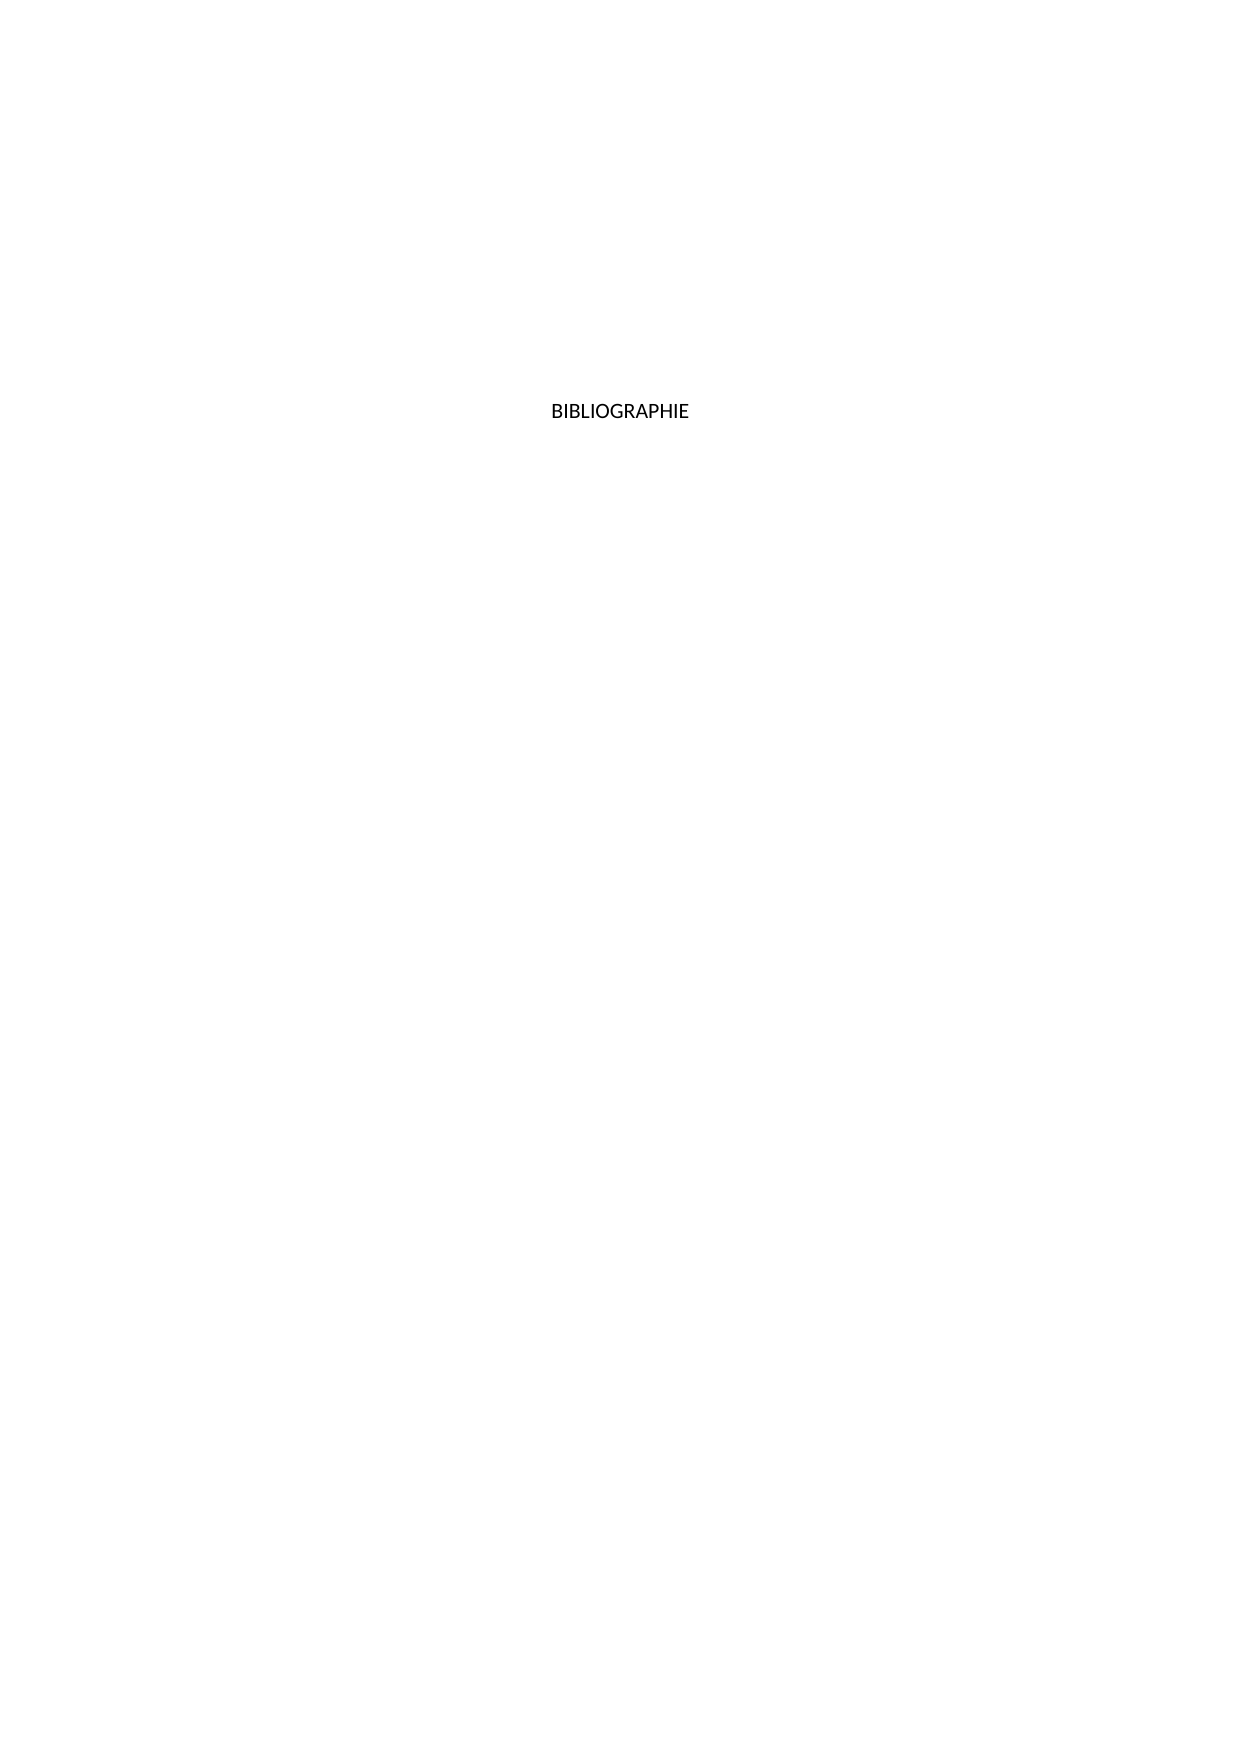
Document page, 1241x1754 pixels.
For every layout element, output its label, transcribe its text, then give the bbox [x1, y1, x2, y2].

text BIBLIOGRAPHIE [148, 398, 1093, 424]
